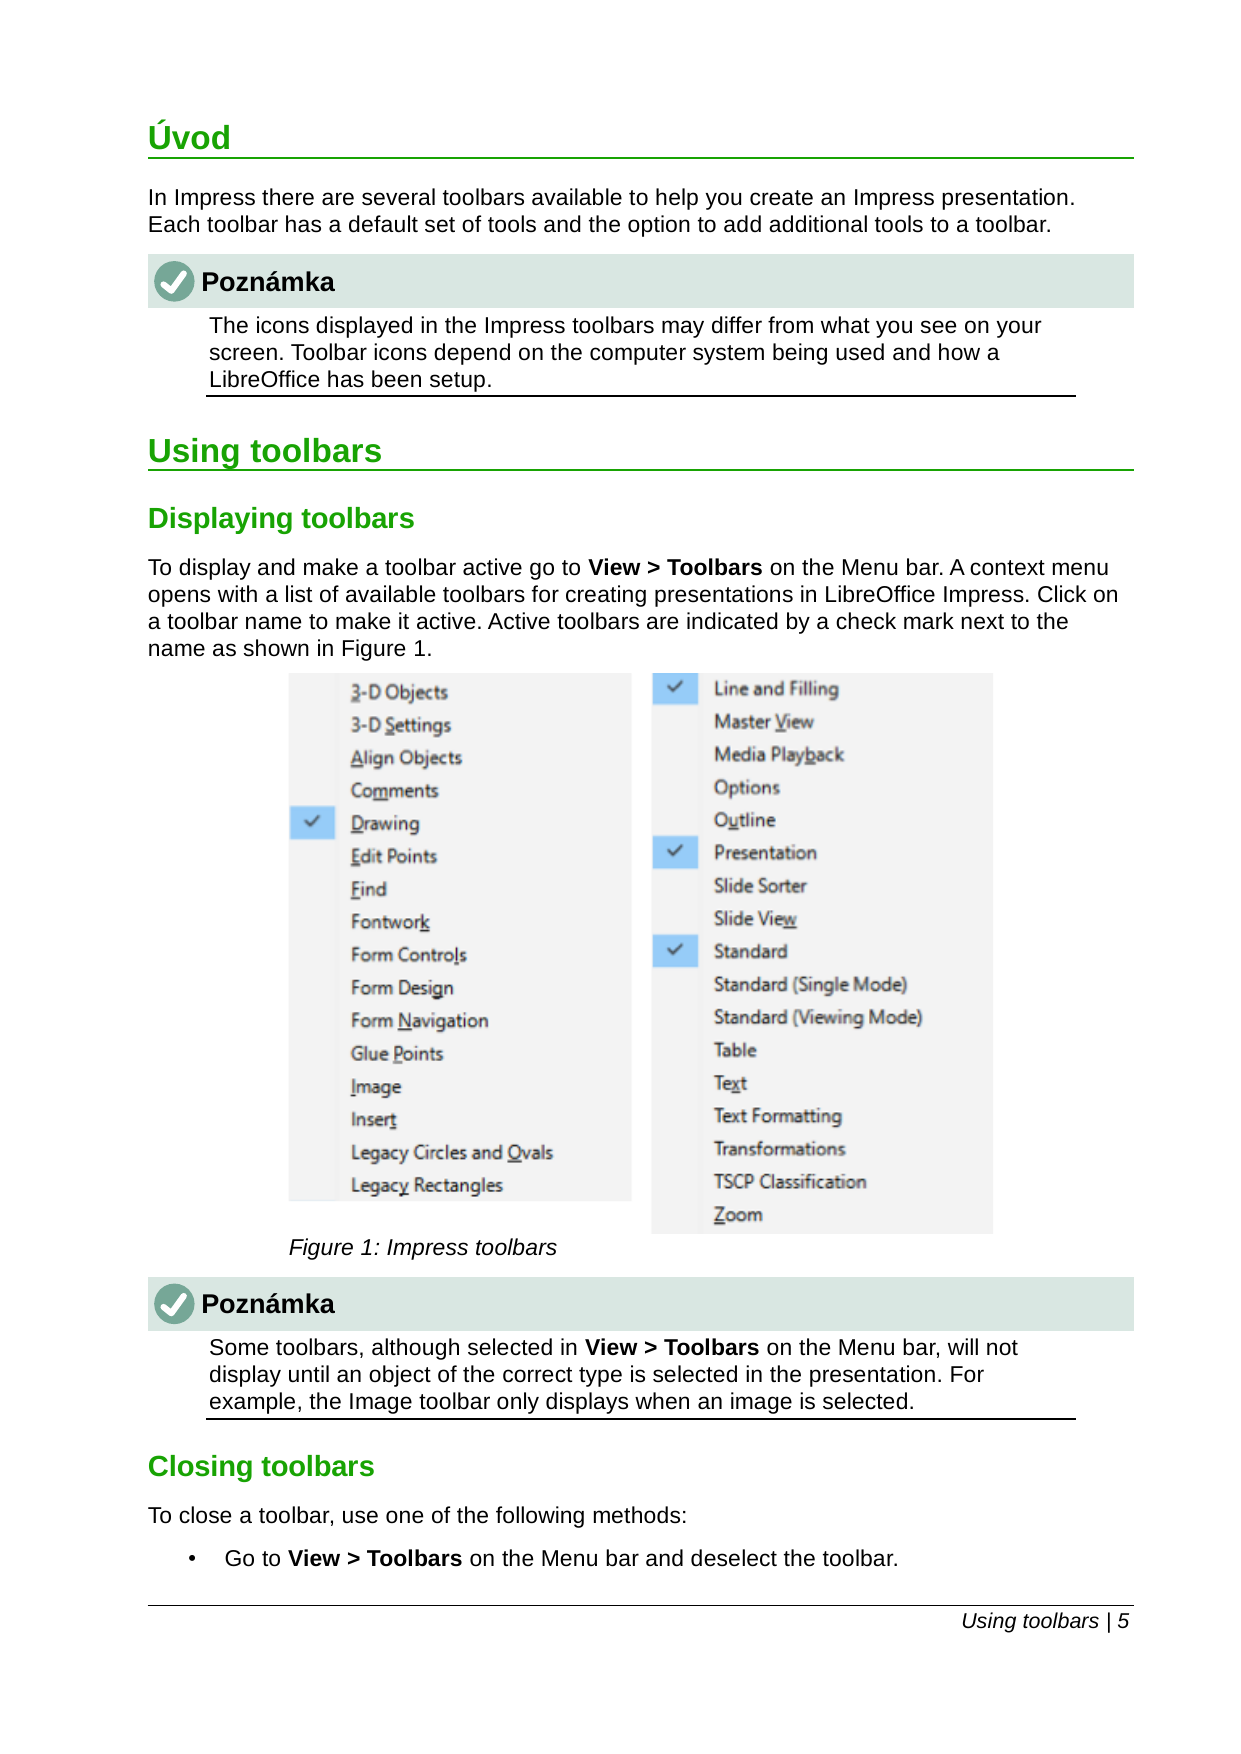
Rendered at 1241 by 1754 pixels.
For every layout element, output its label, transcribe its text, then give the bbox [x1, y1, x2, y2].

picture [288, 673, 994, 1234]
text To close a toolbar, use one of the following methods: [148, 1501, 1134, 1528]
subtitle Displaying toolbars [148, 501, 1134, 534]
subtitle Closing toolbars [148, 1449, 1134, 1483]
list Go to View > Toolbars on the Menu bar and deselect the toolbar. [185, 1541, 1134, 1574]
subtitle Poznámka [148, 1277, 1134, 1331]
text The icons displayed in the Impress toolbars may differ from what you see on your screen. Toolbar icons depend on the computer system being used and how a LibreOffice has been setup. [206, 308, 1076, 395]
text Some toolbars, although selected in View > Toolbars on the Menu bar, will not display until an object of the correct type is selected in the presentation. For example, the Image toolbar only displays when an image is selected. [206, 1331, 1076, 1418]
text To display and make a toolbar active go to View > Toolbars on the Menu bar. A context menu opens with a list of available toolbars for creating presentations in LibreOffice Impress. Click on a toolbar name to make it active. Active toolbars are indicated by a check mark next to the name as shown in Figure 1. [148, 553, 1134, 661]
text In Impress there are several toolbars available to help you create an Impress presentation. Each toolbar has a default set of tools and the option to add additional tools to a toolbar. [148, 184, 1134, 238]
subtitle Úvod [148, 118, 1134, 157]
subtitle Poznámka [148, 254, 1134, 308]
text Figure 1: Impress toolbars [288, 1234, 993, 1260]
subtitle Using toolbars [148, 431, 1134, 469]
